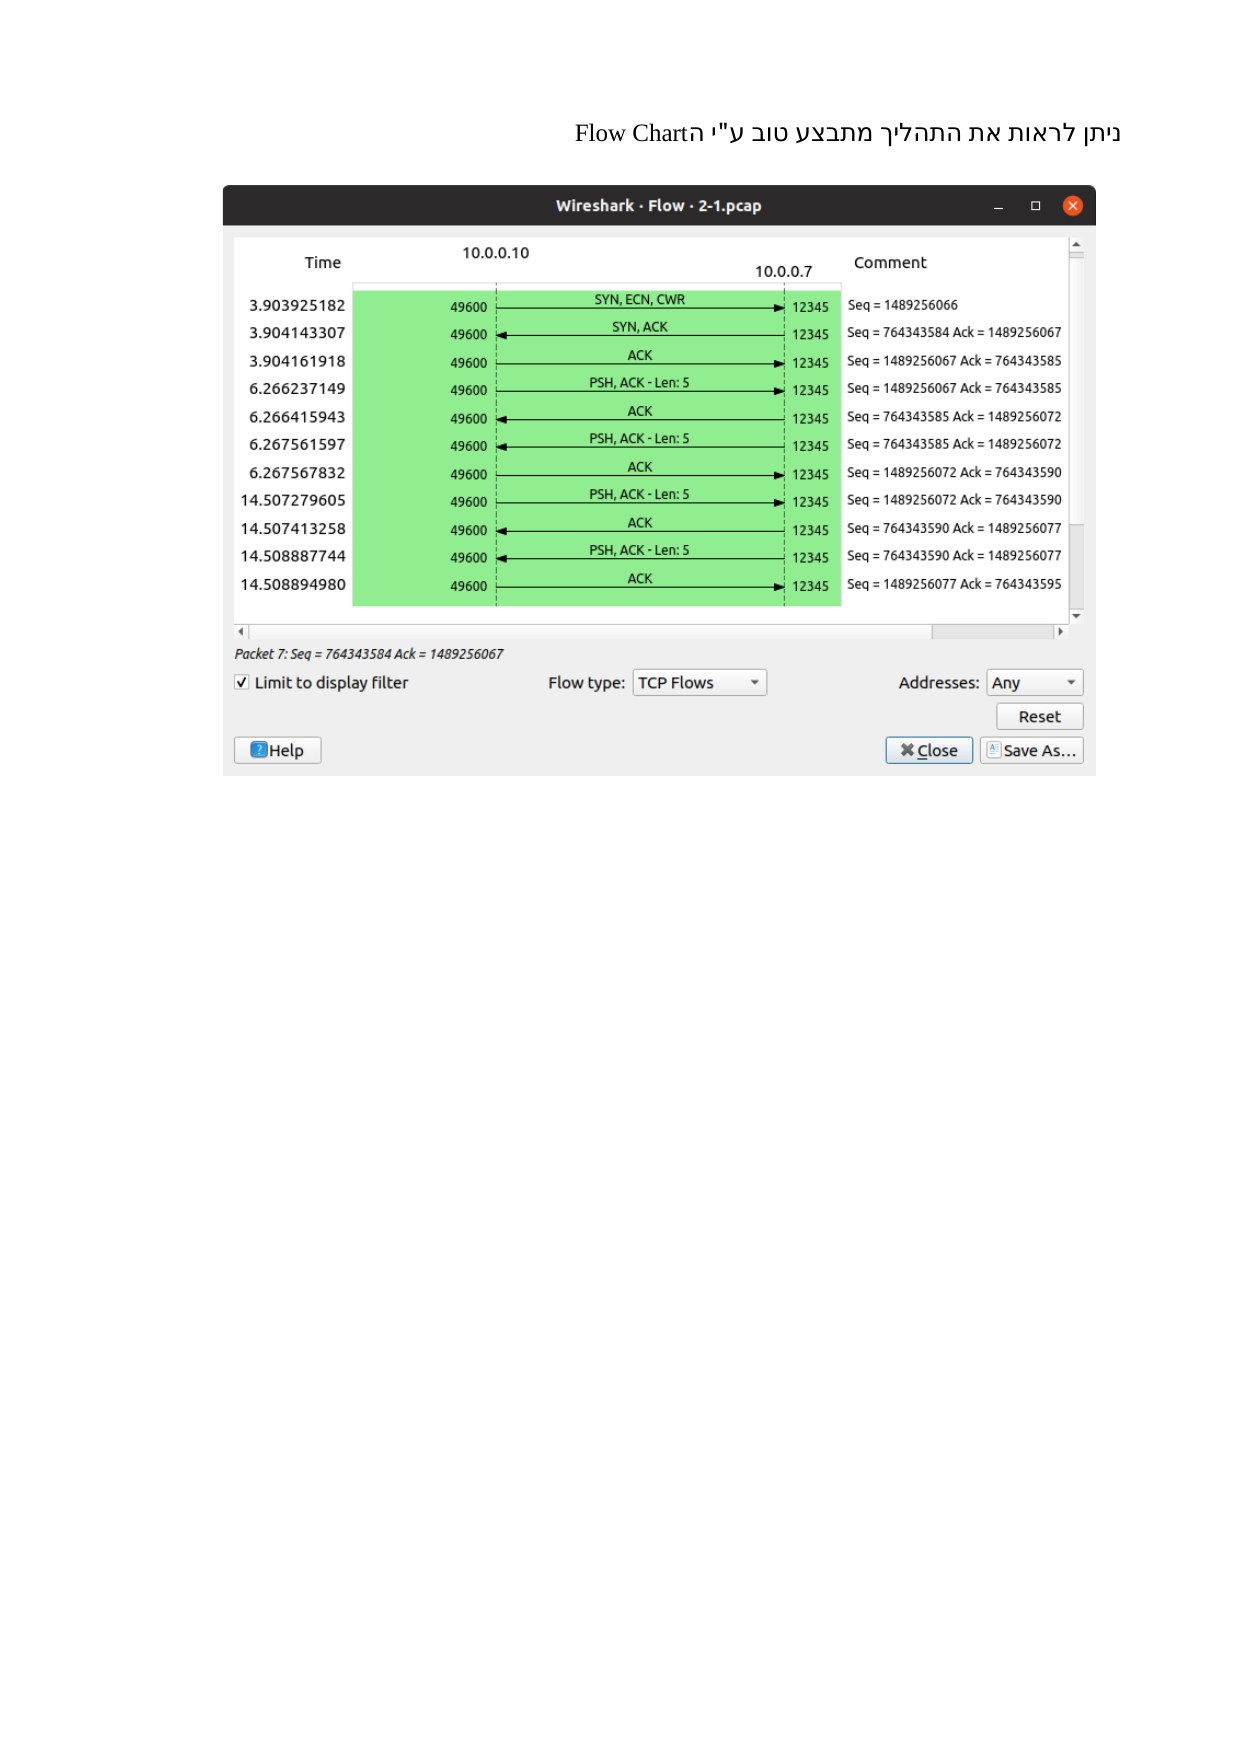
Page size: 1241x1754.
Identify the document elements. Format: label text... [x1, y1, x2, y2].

picture [222, 185, 1096, 776]
text ניתן לראות את התהליך מתבצע טוב ע"י הFlow Chart [118, 118, 1122, 152]
